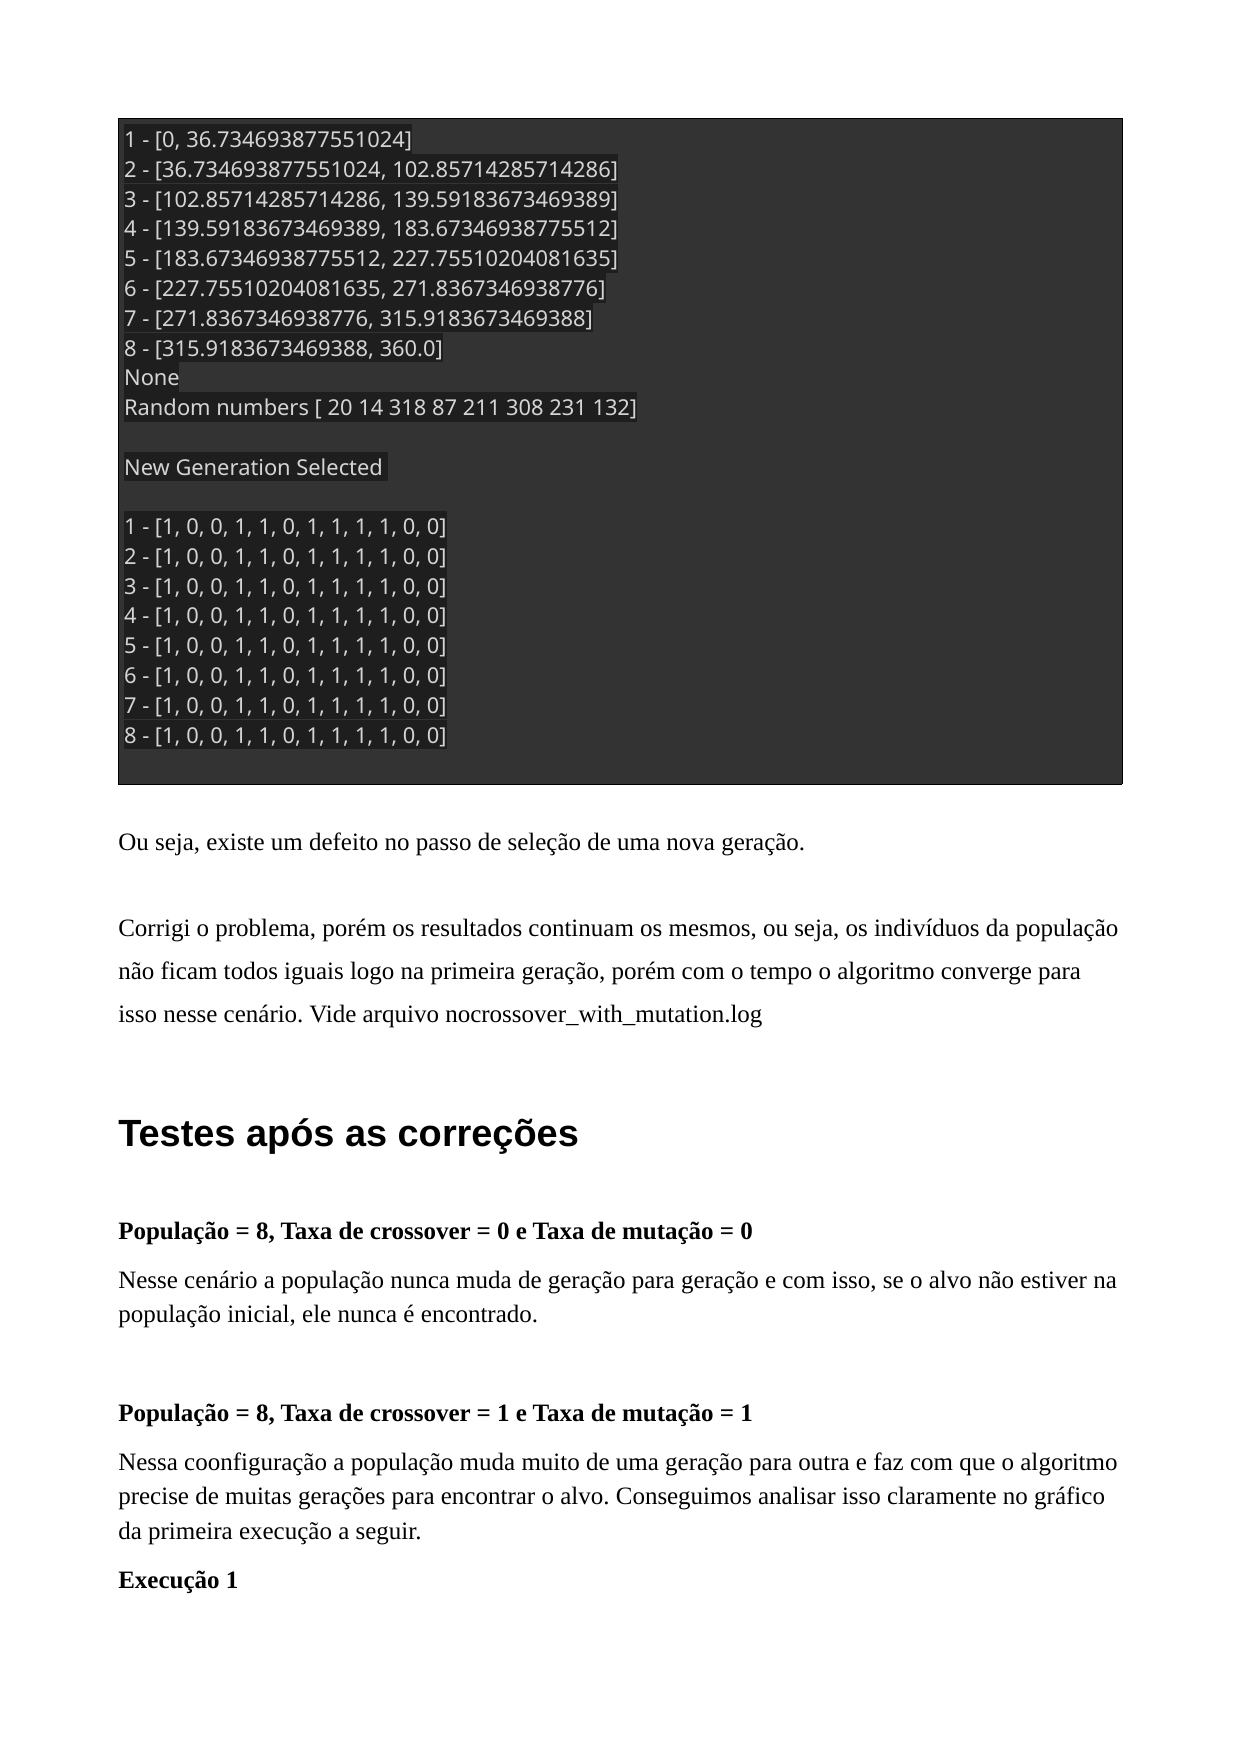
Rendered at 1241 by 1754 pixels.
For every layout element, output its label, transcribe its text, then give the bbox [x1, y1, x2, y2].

text População = 8, Taxa de crossover = 1 e Taxa de mutação = 1 [118, 1398, 1122, 1426]
text Ou seja, existe um defeito no passo de seleção de uma nova geração. [118, 827, 1122, 856]
text População = 8, Taxa de crossover = 0 e Taxa de mutação = 0 [118, 1216, 1122, 1245]
text Corrigi o problema, porém os resultados continuam os mesmos, ou seja, os indivíduos da população não ficam todos iguais logo na primeira geração, porém com o tempo o algoritmo converge para isso nesse cenário. Vide arquivo nocrossover_with_mutation.log [118, 913, 1122, 1028]
subtitle Testes após as correções [118, 1111, 1122, 1154]
text Nesse cenário a população nunca muda de geração para geração e com isso, se o alvo não estiver na população inicial, ele nunca é encontrado. [118, 1265, 1122, 1328]
text Nessa coonfiguração a população muda muito de uma geração para outra e faz com que o algoritmo precise de muitas gerações para encontrar o alvo. Conseguimos analisar isso claramente no gráfico da primeira execução a seguir. [118, 1447, 1122, 1544]
table_header 1 - [0, 36.734693877551024] 2 - [36.734693877551024, 102.85714285714286] 3 - [102.85714285714286, 139.59183673469389] 4 - [139.59183673469389, 183.67346938775512] 5 - [183.67346938775512, 227.75510204081635] 6 - [227.75510204081635, 271.8367346938776] 7 - [271.8367346938776, 315.9183673469388] 8 - [315.9183673469388, 360.0] None Random numbers [ 20 14 318 87 211 308 231 132] New Generation Selected 1 - [1, 0, 0, 1, 1, 0, 1, 1, 1, 1, 0, 0] 2 - [1, 0, 0, 1, 1, 0, 1, 1, 1, 1, 0, 0] 3 - [1, 0, 0, 1, 1, 0, 1, 1, 1, 1, 0, 0] 4 - [1, 0, 0, 1, 1, 0, 1, 1, 1, 1, 0, 0] 5 - [1, 0, 0, 1, 1, 0, 1, 1, 1, 1, 0, 0] 6 - [1, 0, 0, 1, 1, 0, 1, 1, 1, 1, 0, 0] 7 - [1, 0, 0, 1, 1, 0, 1, 1, 1, 1, 0, 0] 8 - [1, 0, 0, 1, 1, 0, 1, 1, 1, 1, 0, 0] [119, 119, 1122, 784]
text Execução 1 [118, 1565, 1122, 1593]
